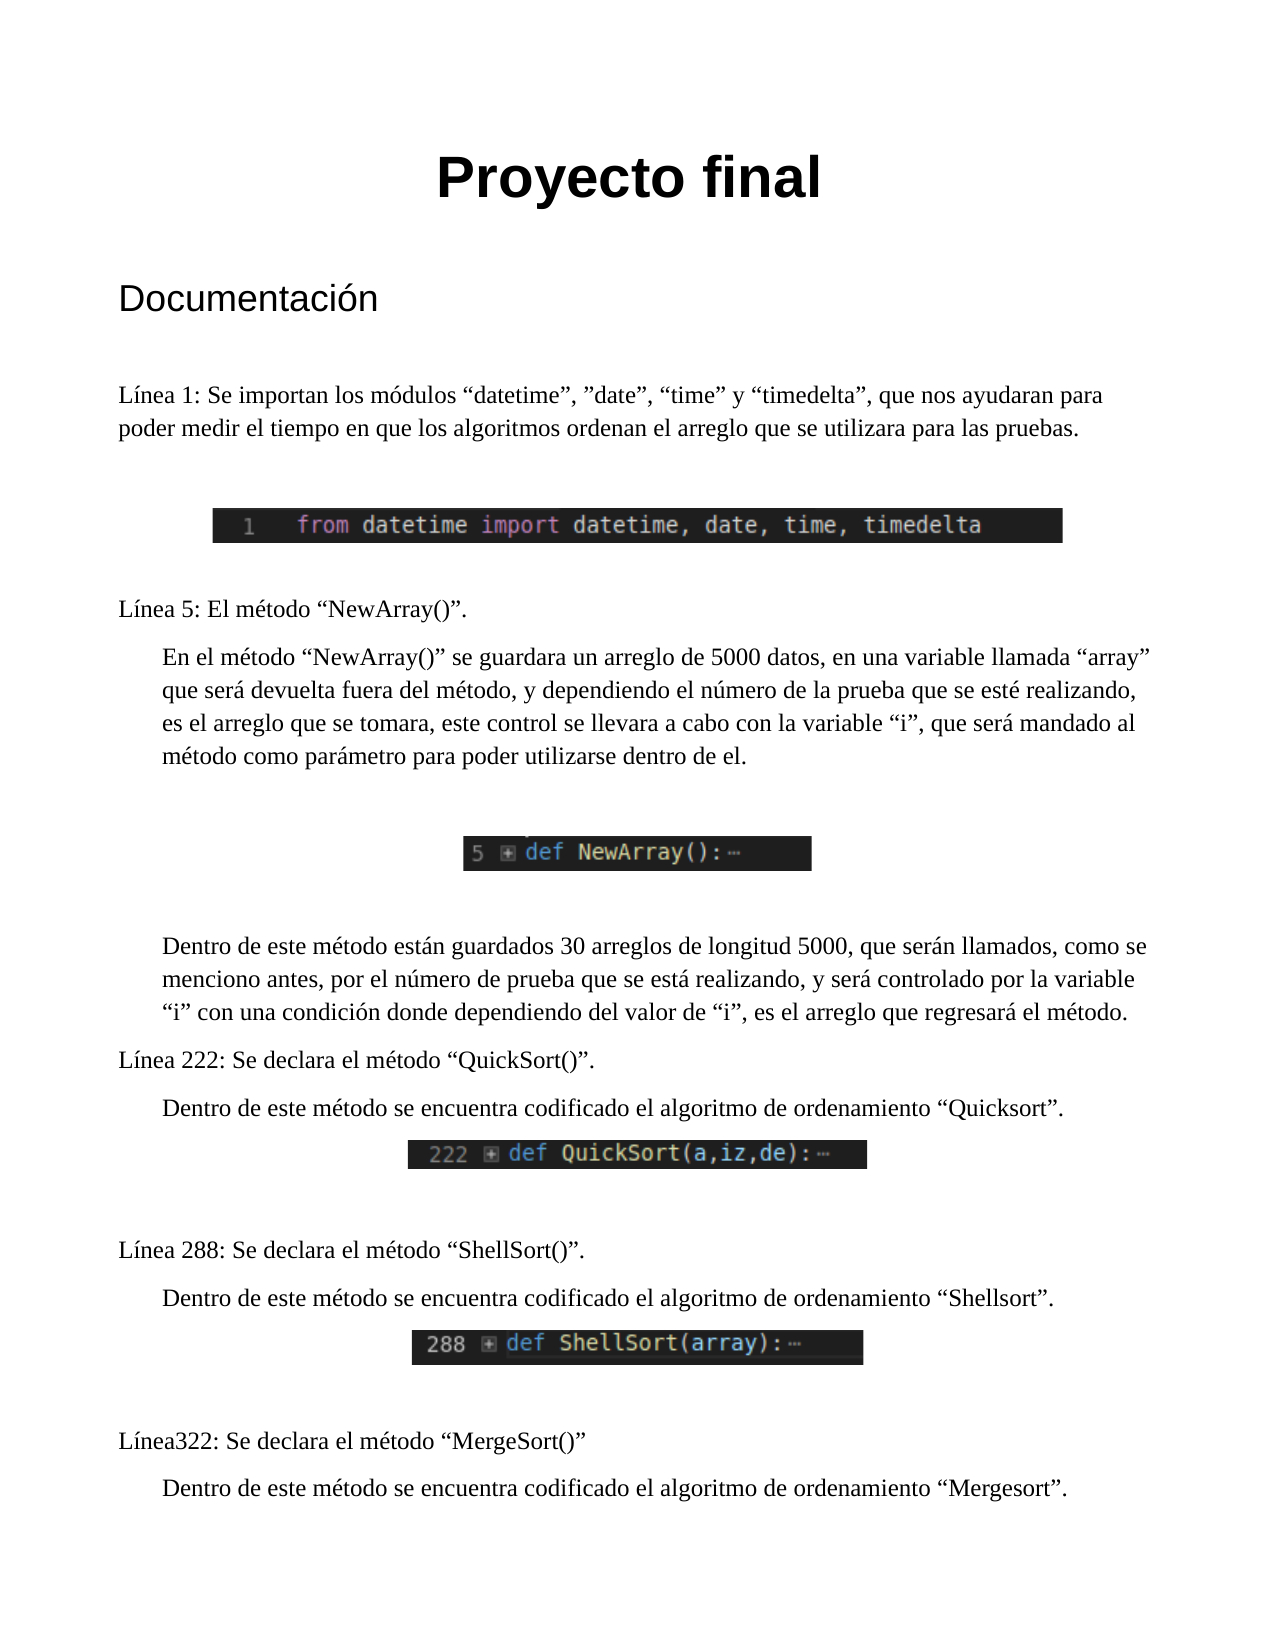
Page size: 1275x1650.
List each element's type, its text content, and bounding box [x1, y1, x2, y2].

text Línea 5: El método “NewArray()”. [118, 594, 1157, 623]
subtitle Documentación [118, 277, 1157, 320]
text En el método “NewArray()” se guardara un arreglo de 5000 datos, en una variable llamada “array” que será devuelta fuera del método, y dependiendo el número de la prueba que se esté realizando, es el arreglo que se tomara, este control se llevara a cabo con la variable “i”, que será mandado al método como parámetro para poder utilizarse dentro de el. [118, 642, 1157, 770]
text Dentro de este método se encuentra codificado el algoritmo de ordenamiento “Quicksort”. [118, 1093, 1157, 1121]
text Dentro de este método se encuentra codificado el algoritmo de ordenamiento “Mergesort”. [118, 1473, 1157, 1502]
text Dentro de este método se encuentra codificado el algoritmo de ordenamiento “Shellsort”. [118, 1283, 1157, 1312]
title Proyecto final [118, 143, 1157, 210]
text Línea 1: Se importan los módulos “datetime”, ”date”, “time” y “timedelta”, que nos ayudaran para poder medir el tiempo en que los algoritmos ordenan el arreglo que se utilizara para las pruebas. [118, 380, 1157, 442]
picture [411, 1330, 864, 1365]
text Línea 288: Se declara el método “ShellSort()”. [118, 1235, 1157, 1264]
picture [212, 508, 1063, 543]
picture [463, 836, 812, 871]
text Dentro de este método están guardados 30 arreglos de longitud 5000, que serán llamados, como se menciono antes, por el número de prueba que se está realizando, y será controlado por la variable “i” con una condición donde dependiendo del valor de “i”, es el arreglo que regresará el método. [118, 931, 1157, 1026]
text Línea322: Se declara el método “MergeSort()” [118, 1426, 1157, 1454]
picture [407, 1140, 868, 1169]
text Línea 222: Se declara el método “QuickSort()”. [118, 1045, 1157, 1074]
